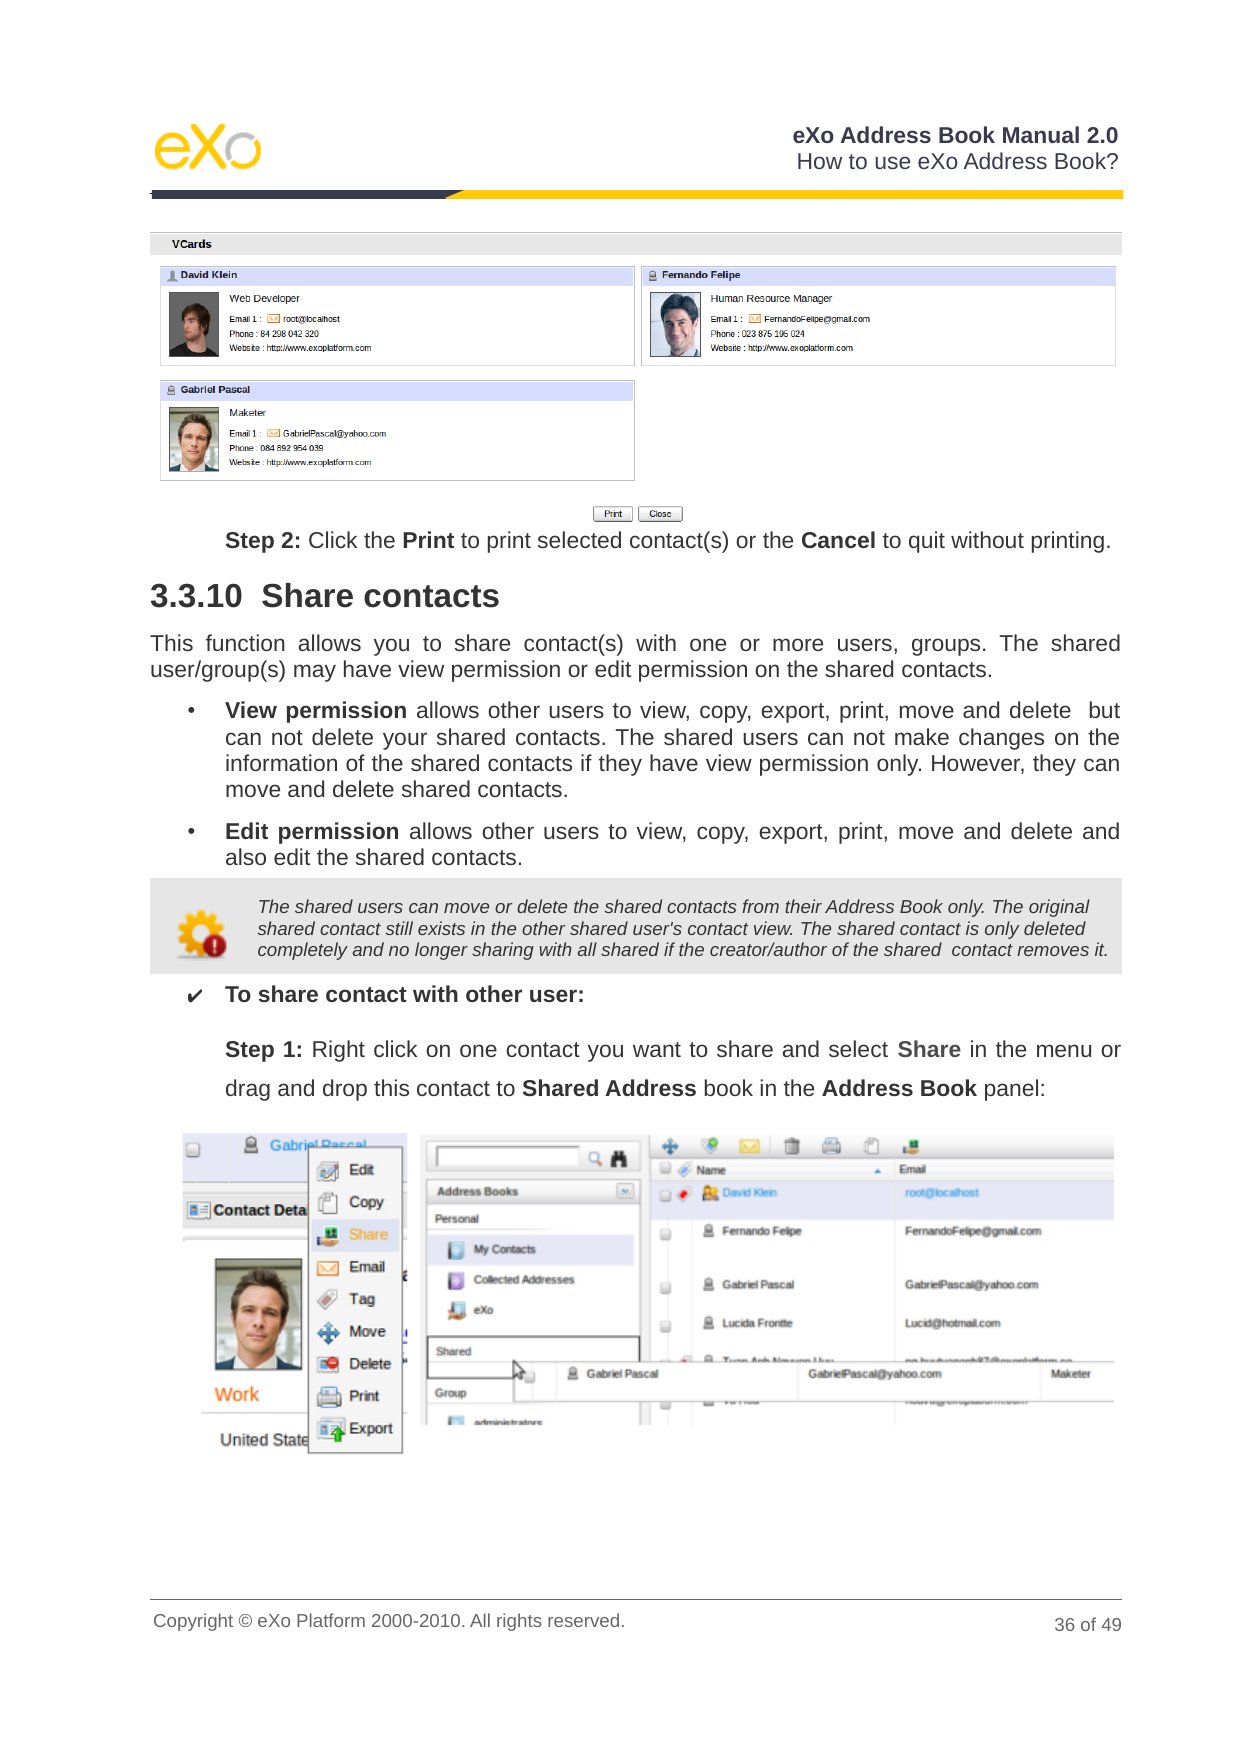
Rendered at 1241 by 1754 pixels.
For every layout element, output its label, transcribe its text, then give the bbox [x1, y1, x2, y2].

picture [151, 190, 1124, 199]
subtitle Share contacts [150, 576, 1122, 615]
list [187, 223, 1122, 232]
table_header [150, 878, 251, 974]
list Step 1: Right click on one contact you want to share and select Share in the menu or drag and drop this contact to Shared Address book in the Address Book panel: [187, 1036, 1122, 1101]
list Step 2: Click the Print to print selected contact(s) or the Cancel to quit without printing. [187, 528, 1122, 554]
text This function allows you to share contact(s) with one or more users, groups. The shared user/group(s) may have view permission or edit permission on the shared contacts. [150, 630, 1122, 682]
list View permission allows other users to view, copy, export, print, move and delete but can not delete your shared contacts. The shared users can not make changes on the information of the shared contacts if they have view permission only. However, they can move and delete shared contacts. [187, 697, 1122, 803]
picture [155, 123, 262, 170]
picture [176, 910, 227, 961]
picture [150, 232, 1122, 528]
picture [180, 1129, 1115, 1458]
table_header The shared users can move or delete the shared contacts from their Address Book only. The original shared contact still exists in the other shared user's contact view. The shared contact is only deleted completely and no longer sharing with all shared if the creator/author of the shared contact removes it. [251, 878, 1122, 974]
list To share contact with other user: [187, 981, 1122, 1007]
list Edit permission allows other users to view, copy, export, print, move and delete and also edit the shared contacts. [187, 818, 1122, 871]
